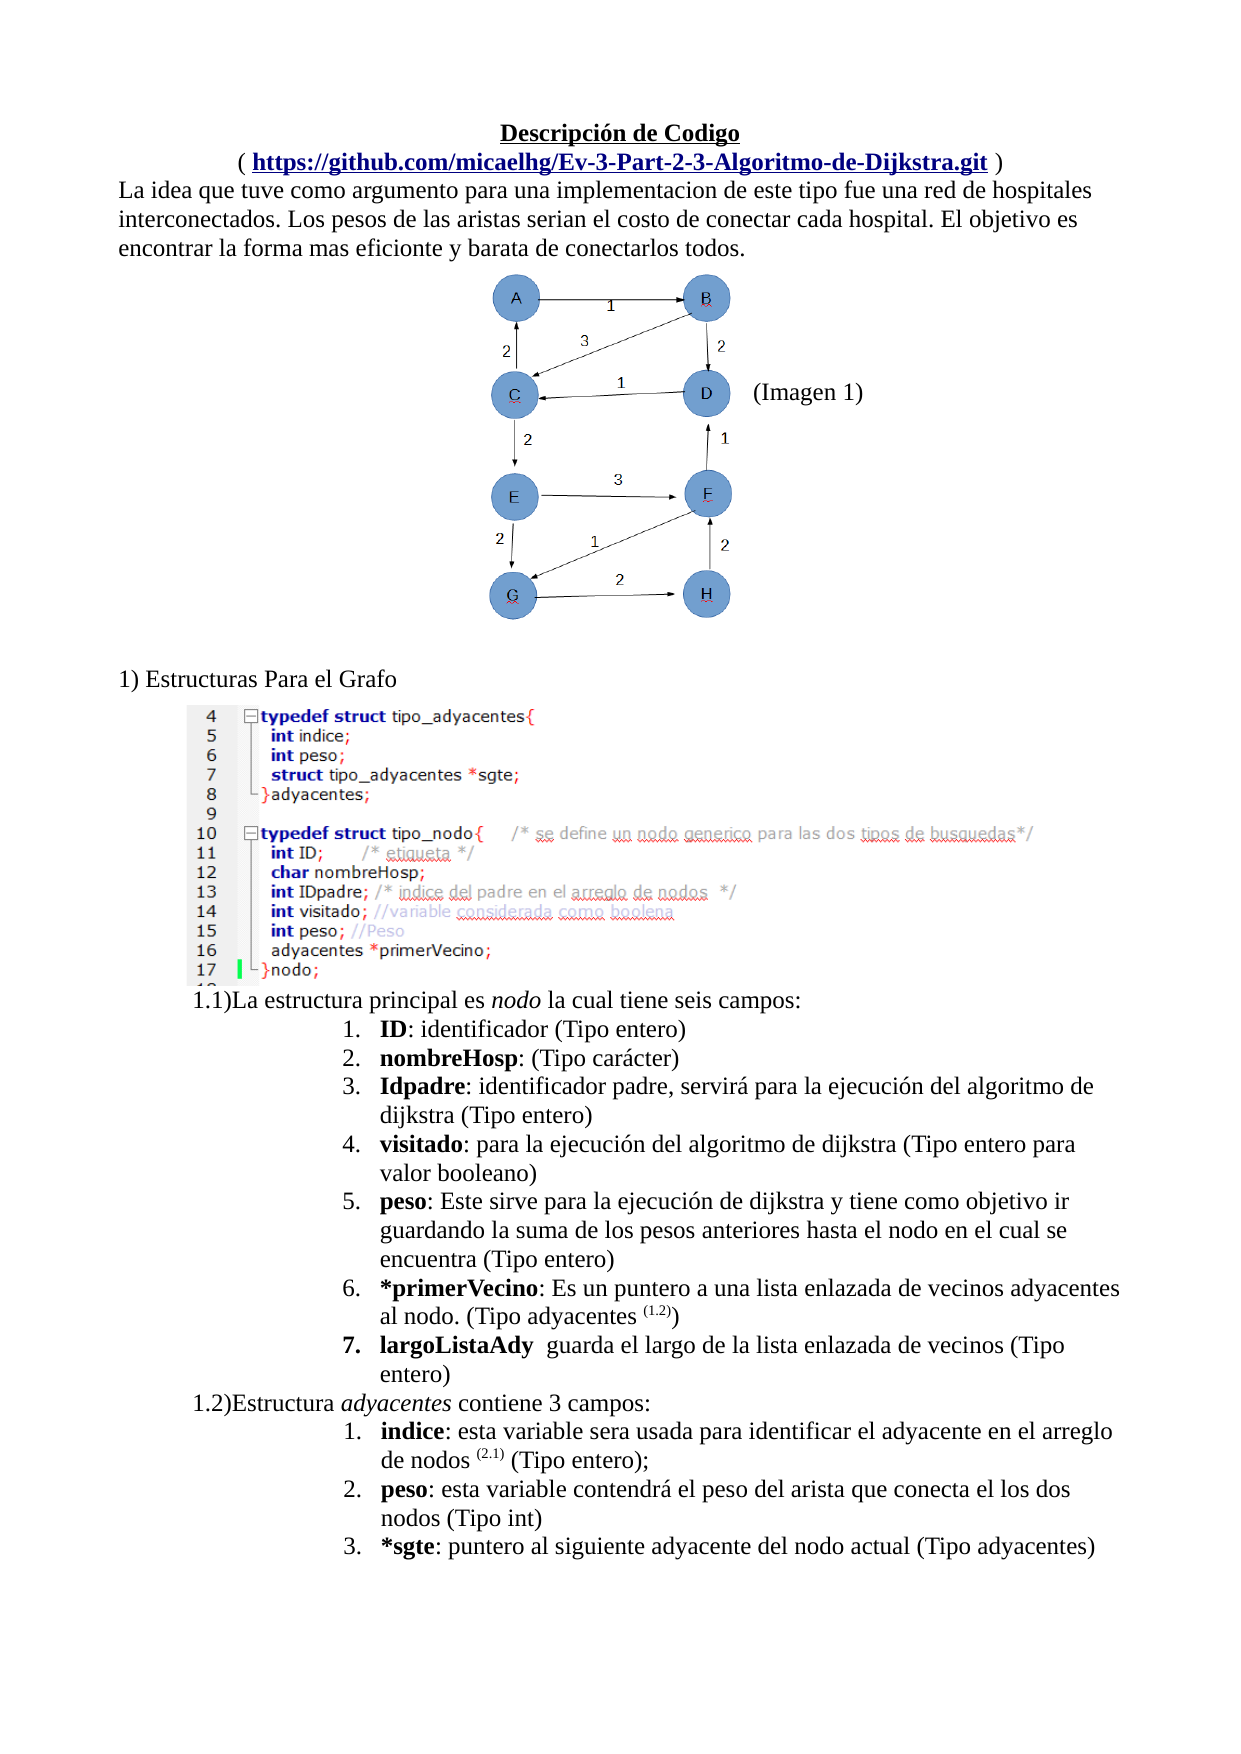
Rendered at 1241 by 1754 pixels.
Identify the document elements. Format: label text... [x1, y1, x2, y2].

text 1.2)Estructura adyacentes contiene 3 campos: [118, 1388, 1122, 1416]
list visitado: para la ejecución del algoritmo de dijkstra (Tipo entero para valor booleano) [342, 1129, 1122, 1186]
picture [186, 705, 1056, 986]
list Idpadre: identificador padre, servirá para la ejecución del algoritmo de dijkstra (Tipo entero) [342, 1071, 1122, 1129]
text Descripción de Codigo [118, 118, 1122, 147]
text [118, 377, 475, 406]
text ( https://github.com/micaelhg/Ev-3-Part-2-3-Algoritmo-de-Dijkstra.git ) [118, 147, 1122, 176]
list nombreHosp: (Tipo carácter) [342, 1043, 1122, 1071]
text 1) Estructuras Para el Grafo [118, 664, 1122, 693]
list peso: Este sirve para la ejecución de dijkstra y tiene como objetivo ir guardando la suma de los pesos anteriores hasta el nodo en el cual se encuentra (Tipo entero) [342, 1186, 1122, 1273]
list ID: identificador (Tipo entero) [342, 1014, 1122, 1043]
list peso: esta variable contendrá el peso del arista que conecta el los dos nodos (Tipo int) [343, 1474, 1122, 1531]
list *primerVecino: Es un puntero a una lista enlazada de vecinos adyacentes al nodo. (Tipo adyacentes (1.2)) [342, 1273, 1122, 1330]
text (Imagen 1) [713, 377, 1122, 406]
list indice: esta variable sera usada para identificar el adyacente en el arreglo de nodos (2.1) (Tipo entero); [343, 1416, 1122, 1474]
picture [475, 264, 713, 635]
text La idea que tuve como argumento para una implementacion de este tipo fue una red de hospitales interconectados. Los pesos de las aristas serian el costo de conectar cada hospital. El objetivo es encontrar la forma mas eficionte y barata de conectarlos todos. [118, 176, 1122, 262]
list largoListaAdy guarda el largo de la lista enlazada de vecinos (Tipo entero) [342, 1330, 1122, 1388]
text 1.1)La estructura principal es nodo la cual tiene seis campos: [118, 693, 1122, 1014]
list *sgte: puntero al siguiente adyacente del nodo actual (Tipo adyacentes) [343, 1531, 1122, 1560]
